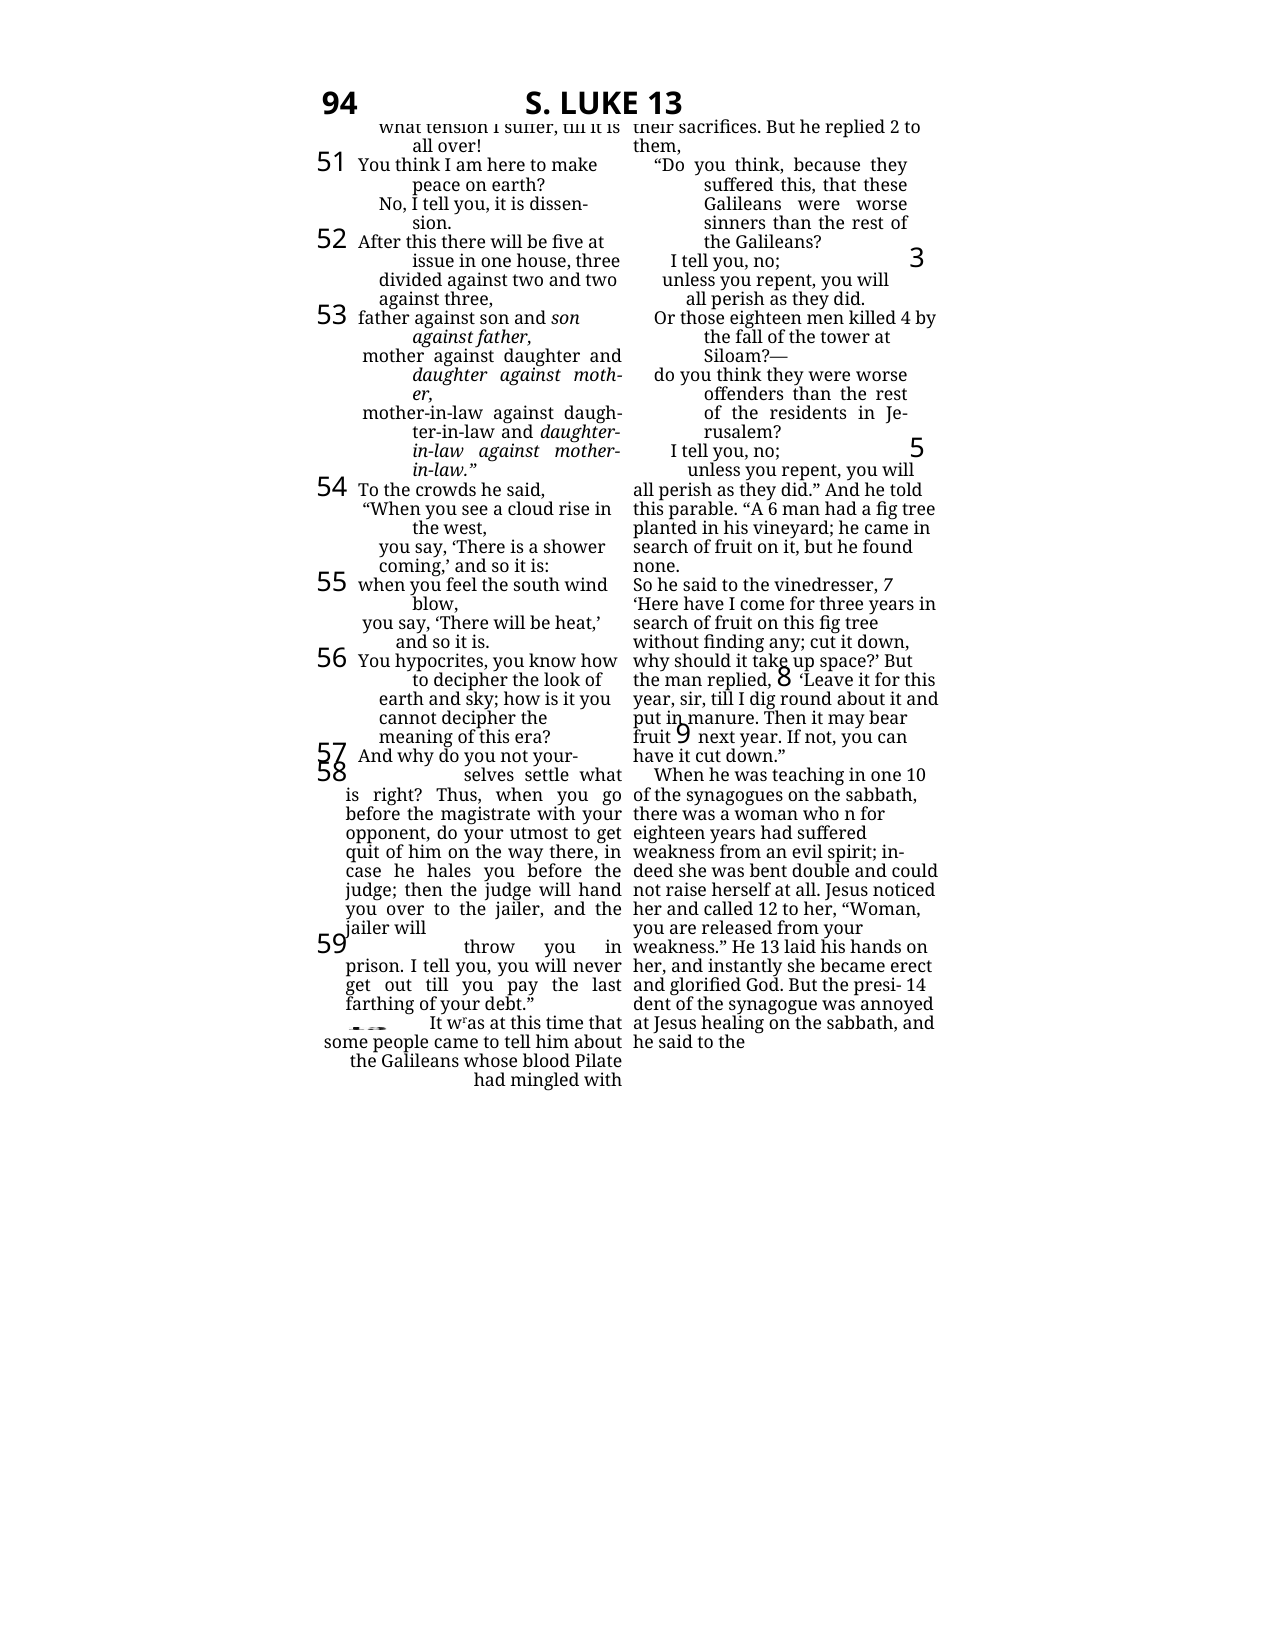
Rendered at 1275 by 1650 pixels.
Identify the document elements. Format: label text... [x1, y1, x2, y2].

text I tell you, no; 3 [670, 252, 939, 271]
list After this there will be five at [316, 233, 622, 252]
text unless you repent, you will all perish as they did.” And he told this parable. “A 6 man had a fig tree planted in his vineyard; he came in search of fruit on it, but he found none. [633, 462, 939, 576]
list father against son and son [316, 309, 622, 328]
list when you feel the south wind [316, 576, 622, 595]
text So he said to the vinedresser, 7 ‘Here have I come for three years in search of fruit on this fig tree without finding any; cut it down, why should it take up space?’ But the man replied, 8 ‘Leave it for this year, sir, till I dig round about it and put in manure. Then it may bear fruit 9 next year. If not, you can have it cut down.” [633, 576, 939, 767]
list And why do you not your- [338, 748, 622, 767]
text you say, ‘There will be heat,’ and so it is. [362, 614, 622, 652]
text you say, ‘There is a shower coming,’ and so it is: [379, 538, 622, 576]
list throw you in prison. I tell you, you will never get out till you pay the last farthing of your debt.” [316, 938, 622, 1014]
list You hypocrites, you know how [316, 652, 622, 671]
text Or those eighteen men killed 4 by the fall of the tower at Siloam?— [654, 309, 939, 366]
text mother-in-law against daugh­ter-in-law and daughter- in-law against mother- in-law.” [362, 404, 622, 481]
text “Do you think, because they suffered this, that these Galileans were worse sinners than the rest of the Galileans? [654, 157, 907, 252]
text No, I tell you, it is dissen­sion. [379, 195, 622, 233]
list selves settle what is right? Thus, when you go before the mag­istrate with your opponent, do your utmost to get quit of him on the way there, in case he hales you before the judge; then the judge will hand you over to the jailer, and the jailer will [316, 767, 622, 938]
text I tell you, no; 5 [670, 443, 939, 462]
text It wras at this time that some people came to tell him about the Galileans whose blood Pilate had mingled with [316, 1014, 622, 1091]
text the west, [379, 519, 622, 538]
text what tension I suffer, till it is all over! [379, 124, 622, 157]
text do you think they were worse offenders than the rest of the residents in Je­rusalem? [654, 366, 907, 443]
list To the crowds he said, [316, 481, 622, 500]
text their sacrifices. But he replied 2 to them, [633, 118, 939, 157]
text When he was teaching in one 10 of the synagogues on the sab­bath, there was a woman who n for eighteen years had suffered weakness from an evil spirit; in­deed she was bent double and could not raise herself at all. Jesus noticed her and called 12 to her, “Woman, you are re­leased from your weakness.” He 13 laid his hands on her, and in­stantly she became erect and glorified God. But the presi- 14 dent of the synagogue was an­noyed at Jesus healing on the sabbath, and he said to the [633, 767, 939, 1053]
text unless you repent, you will all perish as they did. [633, 271, 918, 309]
text peace on earth? [379, 176, 622, 195]
text issue in one house, three divided against two and two against three, [379, 252, 622, 309]
text against father, [379, 328, 622, 347]
text “When you see a cloud rise in [362, 500, 622, 519]
text to decipher the look of earth and sky; how is it you cannot de­cipher the meaning of this era? [379, 671, 622, 748]
list You think I am here to make [316, 157, 622, 176]
text mother against daughter and daughter against moth­er, [362, 347, 622, 404]
text blow, [379, 595, 622, 614]
